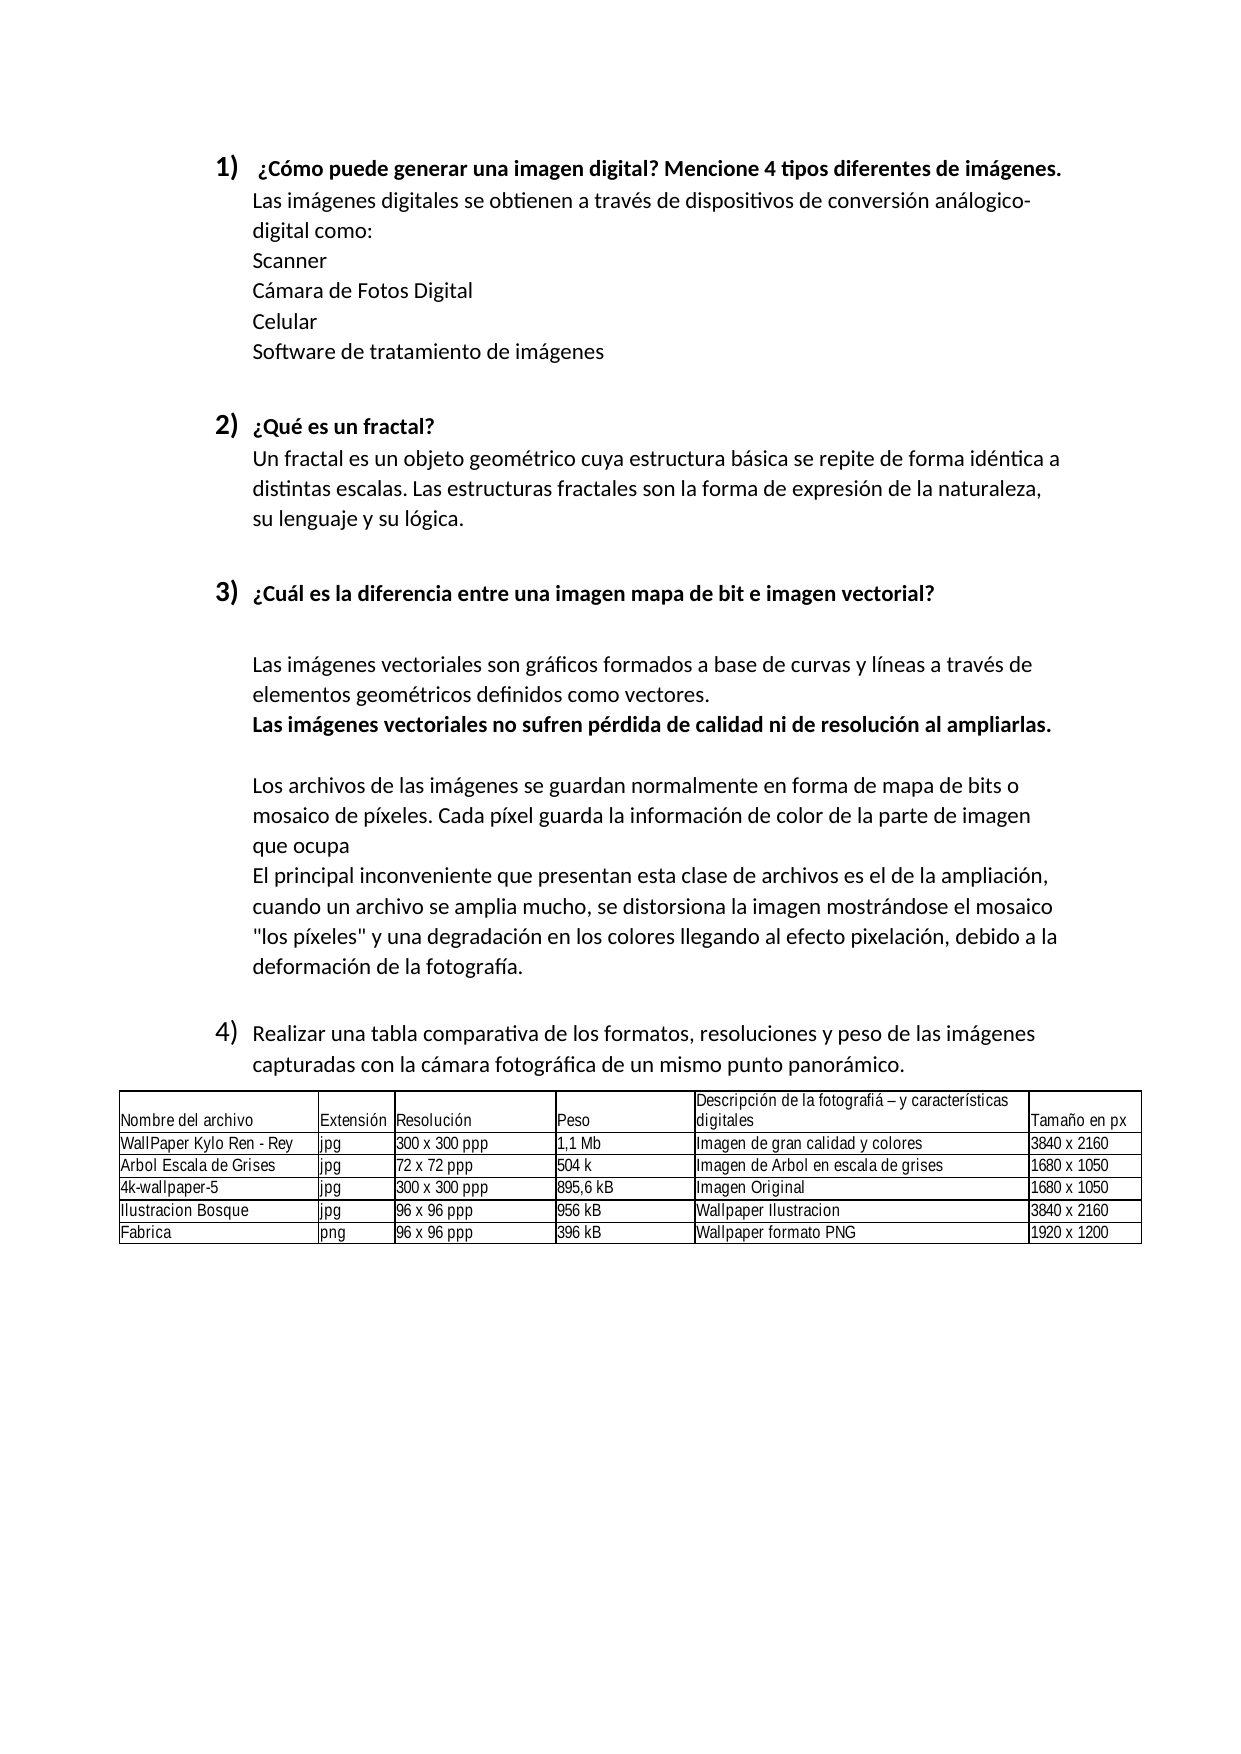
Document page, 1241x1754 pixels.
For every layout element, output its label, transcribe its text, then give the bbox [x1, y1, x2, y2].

list Scanner [252, 246, 1063, 274]
list ¿Qué es un fractal? [215, 406, 1063, 441]
list Las imágenes digitales se obtienen a través de dispositivos de conversión análogico-digital como: [252, 186, 1063, 244]
list ¿Cómo puede generar una imagen digital? Mencione 4 tipos diferentes de imágenes. [215, 148, 1063, 183]
list Cámara de Fotos Digital [252, 277, 1063, 305]
list Software de tratamiento de imágenes [252, 337, 1063, 365]
list Las imágenes vectoriales no sufren pérdida de calidad ni de resolución al ampliarlas. [252, 711, 1063, 738]
list Las imágenes vectoriales son gráficos formados a base de curvas y líneas a través de elementos geométricos definidos como vectores. [252, 650, 1063, 708]
list Celular [252, 307, 1063, 335]
list Un fractal es un objeto geométrico cuya estructura básica se repite de forma idéntica a distintas escalas. Las estructuras fractales son la forma de expresión de la naturaleza, su lenguaje y su lógica. [252, 444, 1063, 533]
list ¿Cuál es la diferencia entre una imagen mapa de bit e imagen vectorial? [215, 573, 1063, 609]
list Realizar una tabla comparativa de los formatos, resoluciones y peso de las imágenes capturadas con la cámara fotográfica de un mismo punto panorámico. [215, 1013, 1063, 1078]
list Los archivos de las imágenes se guardan normalmente en forma de mapa de bits o mosaico de píxeles. Cada píxel guarda la información de color de la parte de imagen que ocupa [252, 771, 1063, 859]
list El principal inconveniente que presentan esta clase de archivos es el de la ampliación, cuando un archivo se amplia mucho, se distorsiona la imagen mostrándose el mosaico "los píxeles" y una degradación en los colores llegando al efecto pixelación, debido a la deformación de la fotografía. [252, 862, 1063, 980]
